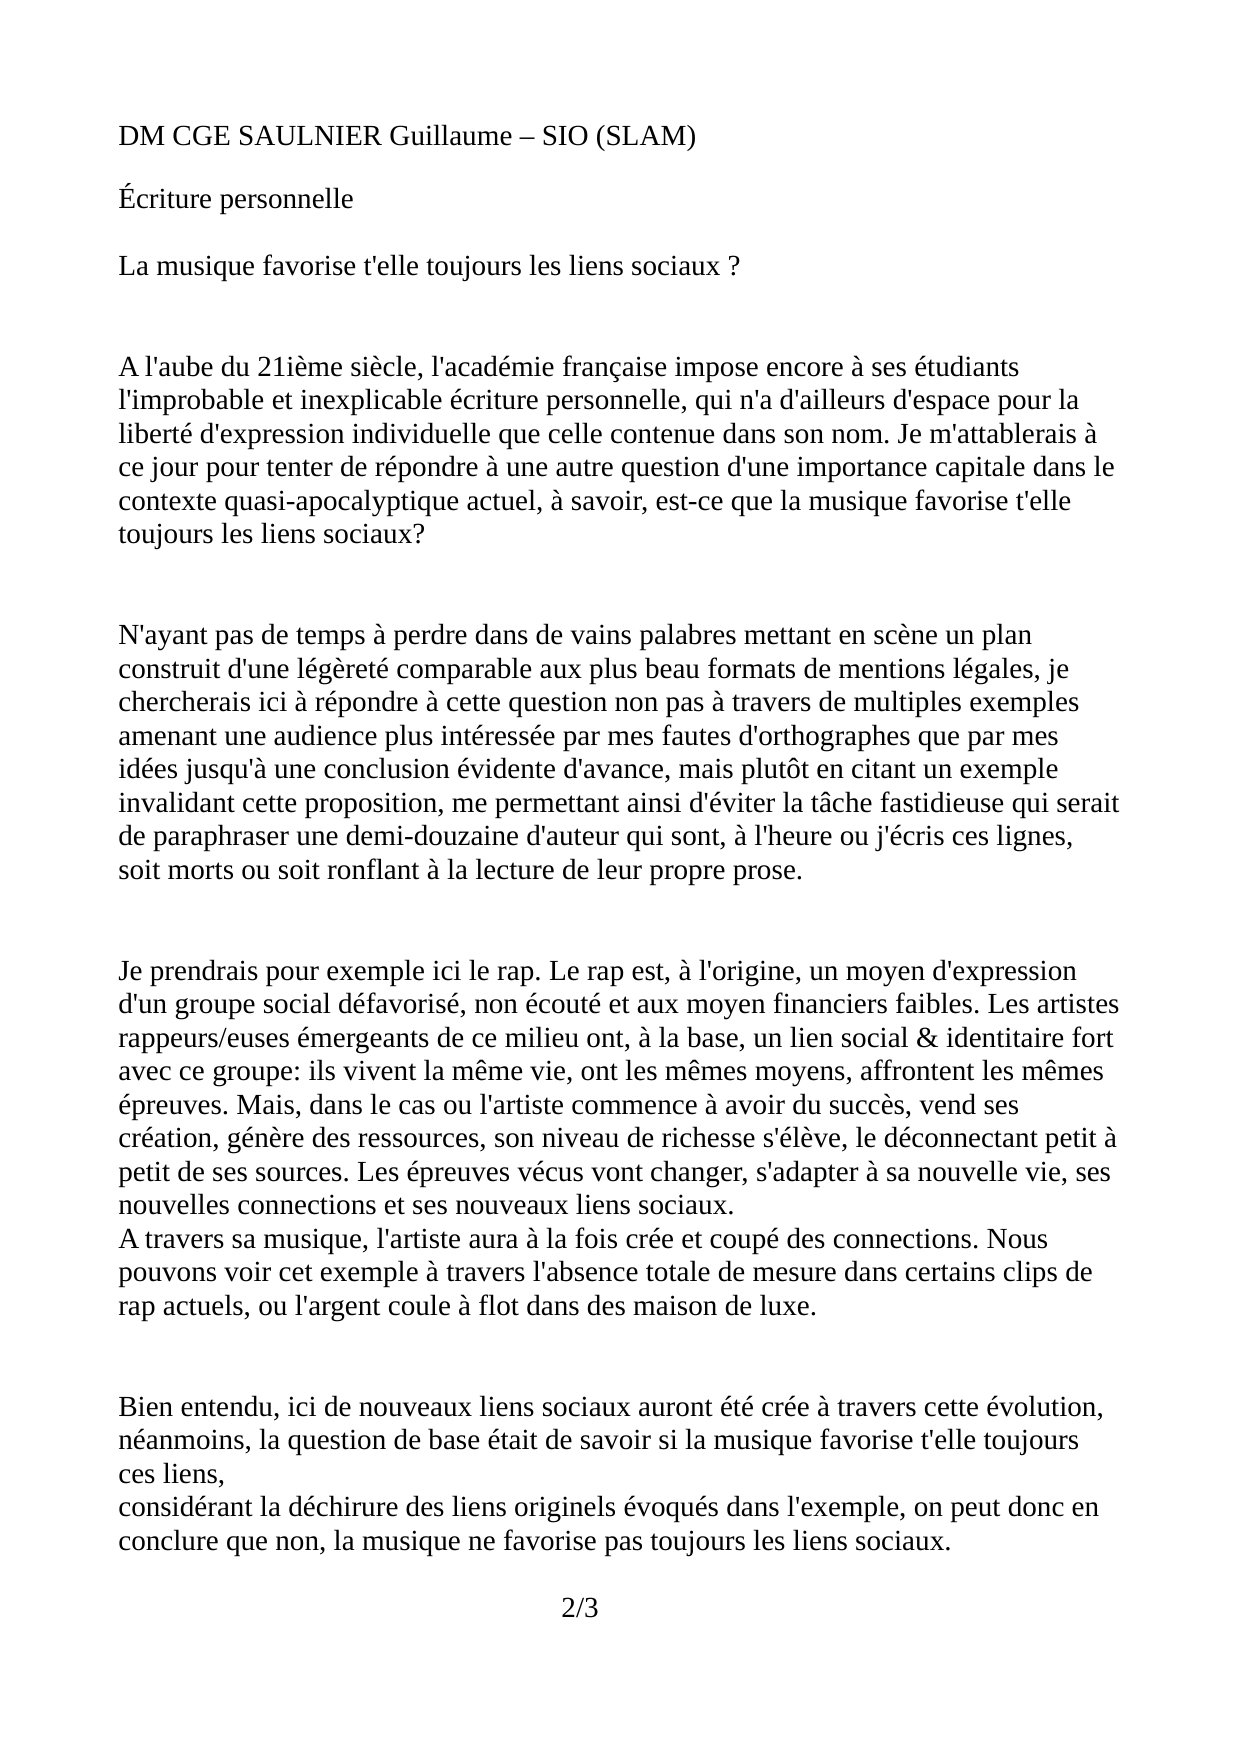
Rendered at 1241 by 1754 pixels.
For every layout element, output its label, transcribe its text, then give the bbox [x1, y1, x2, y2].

text La musique favorise t'elle toujours les liens sociaux ? [118, 248, 1122, 282]
text A l'aube du 21ième siècle, l'académie française impose encore à ses étudiants l'improbable et inexplicable écriture personnelle, qui n'a d'ailleurs d'espace pour la liberté d'expression individuelle que celle contenue dans son nom. Je m'attablerais à ce jour pour tenter de répondre à une autre question d'une importance capitale dans le contexte quasi-apocalyptique actuel, à savoir, est-ce que la musique favorise t'elle toujours les liens sociaux? [118, 349, 1122, 550]
text Bien entendu, ici de nouveaux liens sociaux auront été crée à travers cette évolution, néanmoins, la question de base était de savoir si la musique favorise t'elle toujours ces liens, considérant la déchirure des liens originels évoqués dans l'exemple, on peut donc en conclure que non, la musique ne favorise pas toujours les liens sociaux. [118, 1355, 1122, 1556]
text 2/3 [118, 1590, 1122, 1623]
text Je prendrais pour exemple ici le rap. Le rap est, à l'origine, un moyen d'expression d'un groupe social défavorisé, non écouté et aux moyen financiers faibles. Les artistes rappeurs/euses émergeants de ce milieu ont, à la base, un lien social & identitaire fort avec ce groupe: ils vivent la même vie, ont les mêmes moyens, affrontent les mêmes épreuves. Mais, dans le cas ou l'artiste commence à avoir du succès, vend ses création, génère des ressources, son niveau de richesse s'élève, le déconnectant petit à petit de ses sources. Les épreuves vécus vont changer, s'adapter à sa nouvelle vie, ses nouvelles connections et ses nouveaux liens sociaux. A travers sa musique, l'artiste aura à la fois crée et coupé des connections. Nous pouvons voir cet exemple à travers l'absence totale de mesure dans certains clips de rap actuels, ou l'argent coule à flot dans des maison de luxe. [118, 953, 1122, 1322]
text Écriture personnelle [118, 181, 1122, 215]
text N'ayant pas de temps à perdre dans de vains palabres mettant en scène un plan construit d'une légèreté comparable aux plus beau formats de mentions légales, je chercherais ici à répondre à cette question non pas à travers de multiples exemples amenant une audience plus intéressée par mes fautes d'orthographes que par mes idées jusqu'à une conclusion évidente d'avance, mais plutôt en citant un exemple invalidant cette proposition, me permettant ainsi d'éviter la tâche fastidieuse qui serait de paraphraser une demi-douzaine d'auteur qui sont, à l'heure ou j'écris ces lignes, soit morts ou soit ronflant à la lecture de leur propre prose. [118, 617, 1122, 886]
